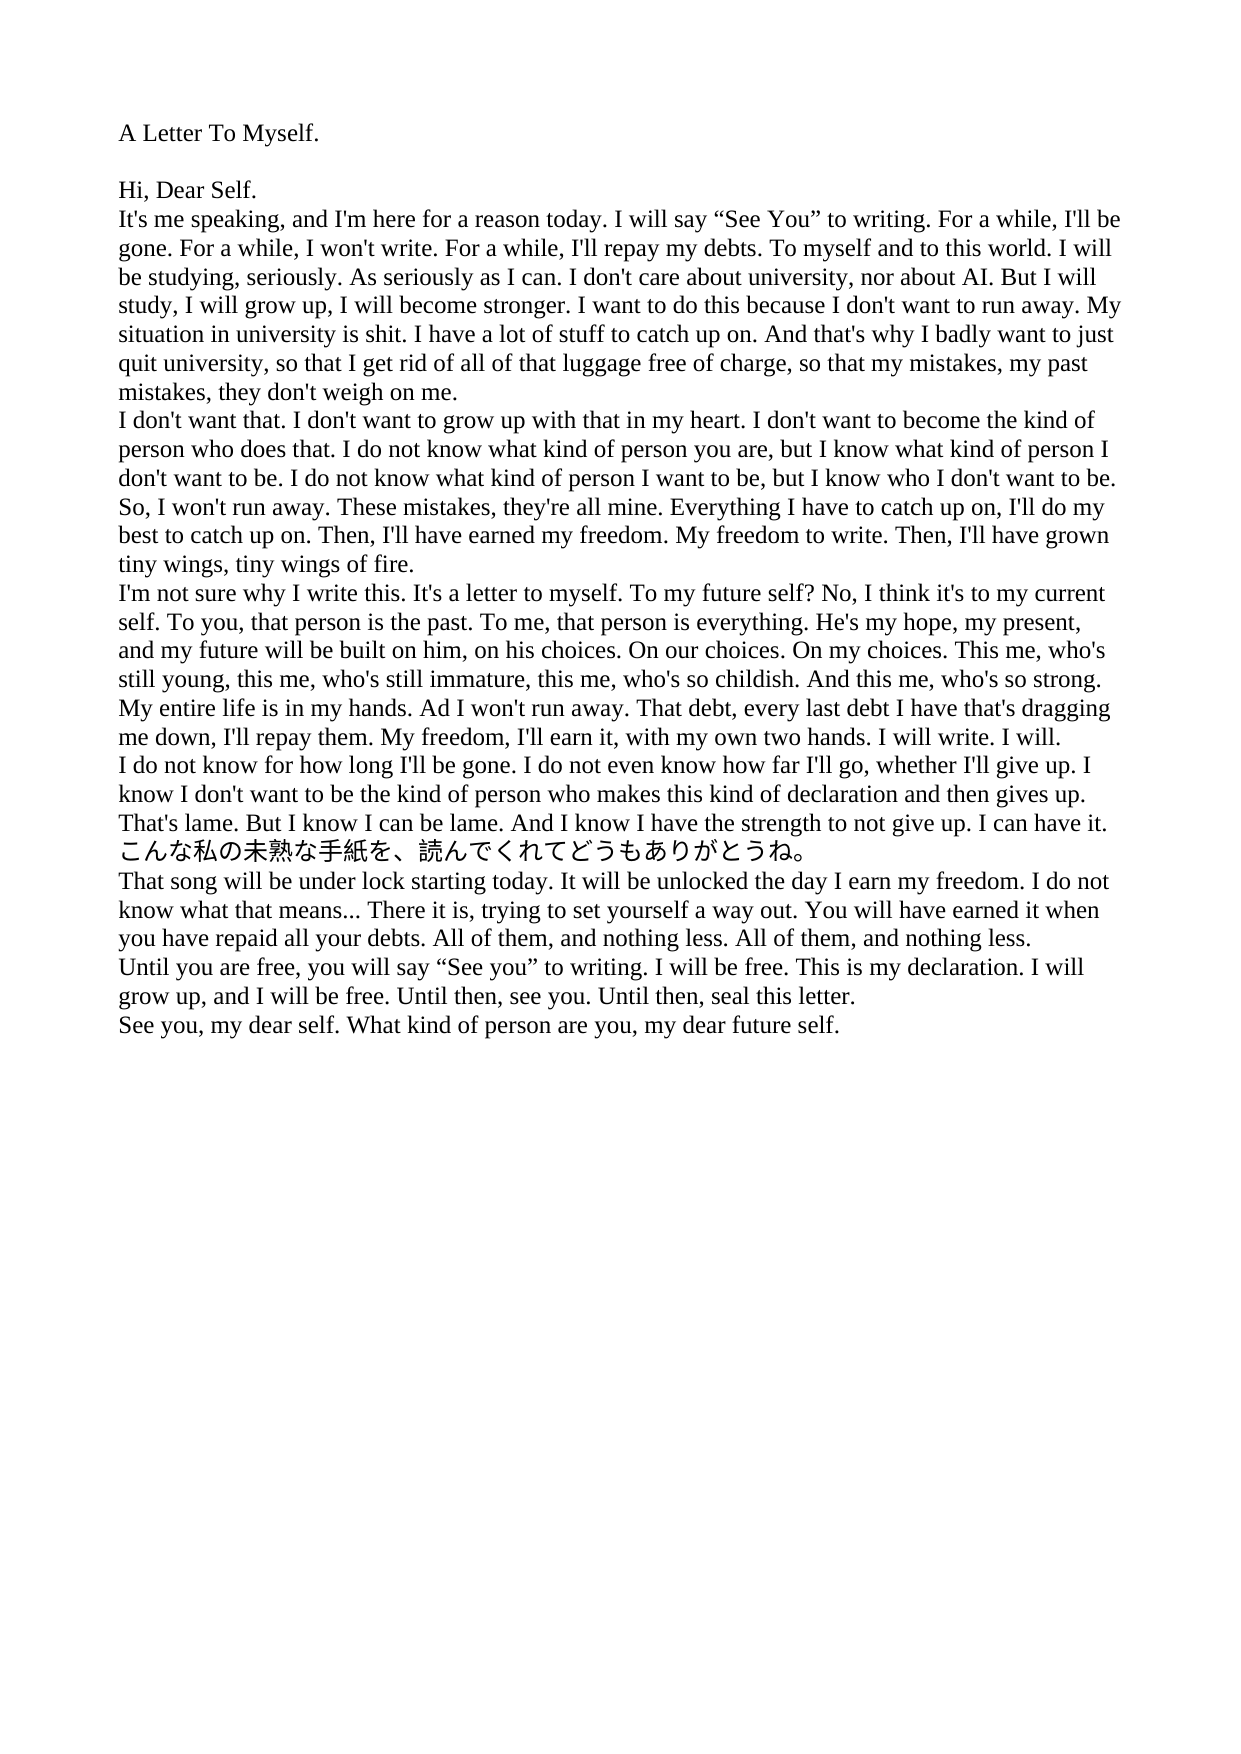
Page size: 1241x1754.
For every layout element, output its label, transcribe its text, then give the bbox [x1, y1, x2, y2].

text I don't want that. I don't want to grow up with that in my heart. I don't want to become the kind of person who does that. I do not know what kind of person you are, but I know what kind of person I don't want to be. I do not know what kind of person I want to be, but I know who I don't want to be. So, I won't run away. These mistakes, they're all mine. Everything I have to catch up on, I'll do my best to catch up on. Then, I'll have earned my freedom. My freedom to write. Then, I'll have grown tiny wings, tiny wings of fire. [118, 406, 1122, 578]
text See you, my dear self. What kind of person are you, my dear future self. [118, 1010, 1122, 1038]
text I do not know for how long I'll be gone. I do not even know how far I'll go, whether I'll give up. I know I don't want to be the kind of person who makes this kind of declaration and then gives up. That's lame. But I know I can be lame. And I know I have the strength to not give up. I can have it. こんな私の未熟な手紙を、読んでくれてどうもありがとうね。 [118, 751, 1122, 866]
text I'm not sure why I write this. It's a letter to myself. To my future self? No, I think it's to my current self. To you, that person is the past. To me, that person is everything. He's my hope, my present, and my future will be built on him, on his choices. On our choices. On my choices. This me, who's still young, this me, who's still immature, this me, who's so childish. And this me, who's so strong. My entire life is in my hands. Ad I won't run away. That debt, every last debt I have that's dragging me down, I'll repay them. My freedom, I'll earn it, with my own two hands. I will write. I will. [118, 578, 1122, 751]
text A Letter To Myself. [118, 118, 1122, 147]
text Hi, Dear Self. [118, 176, 1122, 204]
text Until you are free, you will say “See you” to writing. I will be free. This is my declaration. I will grow up, and I will be free. Until then, see you. Until then, seal this letter. [118, 952, 1122, 1010]
text It's me speaking, and I'm here for a reason today. I will say “See You” to writing. For a while, I'll be gone. For a while, I won't write. For a while, I'll repay my debts. To myself and to this world. I will be studying, seriously. As seriously as I can. I don't care about university, nor about AI. But I will study, I will grow up, I will become stronger. I want to do this because I don't want to run away. My situation in university is shit. I have a lot of stuff to catch up on. And that's why I badly want to just quit university, so that I get rid of all of that luggage free of charge, so that my mistakes, my past mistakes, they don't weigh on me. [118, 204, 1122, 406]
text That song will be under lock starting today. It will be unlocked the day I earn my freedom. I do not know what that means... There it is, trying to set yourself a way out. You will have earned it when you have repaid all your debts. All of them, and nothing less. All of them, and nothing less. [118, 866, 1122, 952]
